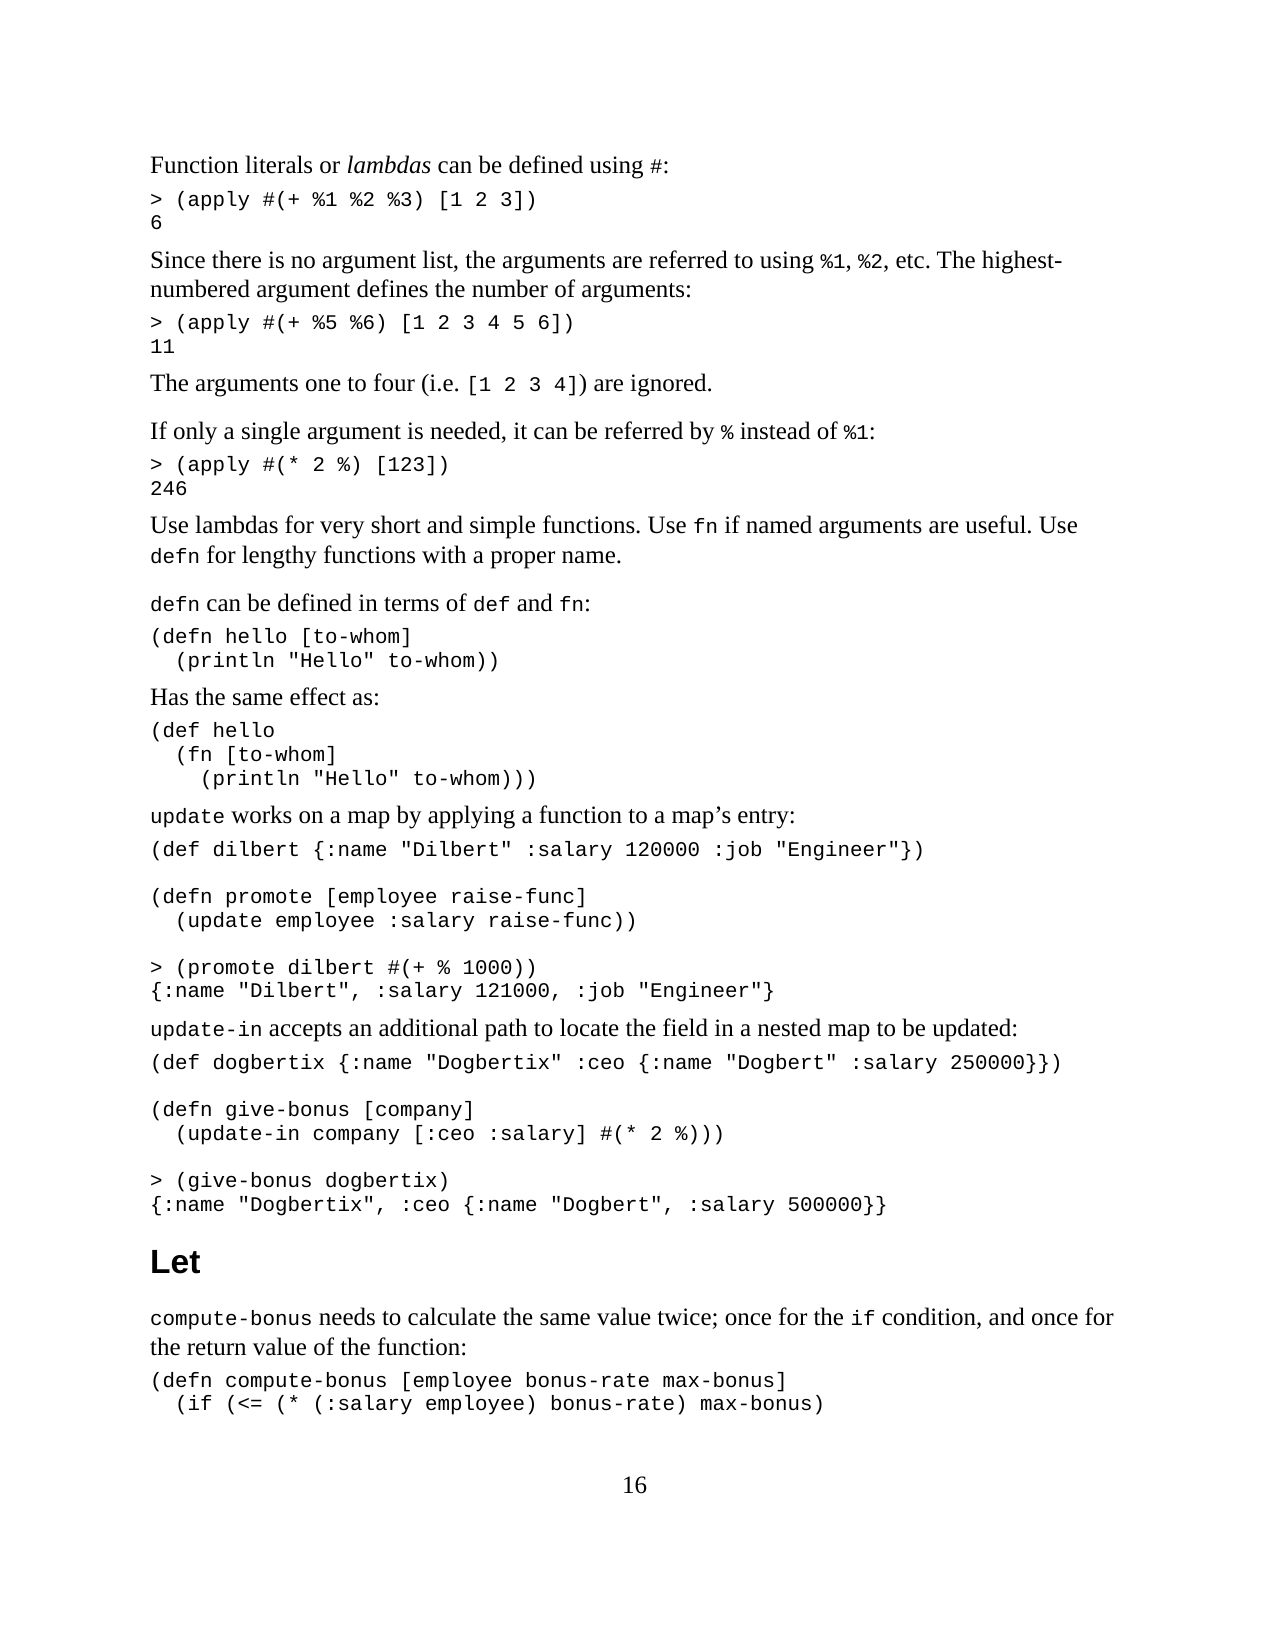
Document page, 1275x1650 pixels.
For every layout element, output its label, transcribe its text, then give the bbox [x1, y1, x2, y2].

text {:name "Dilbert", :salary 121000, :job "Engineer"} [150, 981, 1125, 1004]
text > (apply #(* 2 %) [123]) [150, 454, 1125, 478]
text (defn promote [employee raise-func] [150, 886, 1125, 909]
text defn can be defined in terms of def and fn: [150, 588, 1125, 617]
text update works on a map by applying a function to a map’s entry: [150, 800, 1125, 830]
text (def dogbertix {:name "Dogbertix" :ceo {:name "Dogbert" :salary 250000}}) [150, 1052, 1125, 1075]
text (update-in company [:ceo :salary] #(* 2 %))) [150, 1123, 1125, 1146]
text Function literals or lambdas can be defined using #: [150, 150, 1125, 179]
text 246 [150, 478, 1125, 502]
subtitle Let [150, 1242, 1125, 1281]
text > (promote dilbert #(+ % 1000)) [150, 957, 1125, 981]
text (defn give-bonus [company] [150, 1099, 1125, 1123]
text (defn compute-bonus [employee bonus-rate max-bonus] [150, 1369, 1125, 1393]
text (update employee :salary raise-func)) [150, 909, 1125, 933]
text Since there is no argument list, the arguments are referred to using %1, %2, etc. The highest-numbered argument defines the number of arguments: [150, 245, 1125, 303]
text > (apply #(+ %5 %6) [1 2 3 4 5 6]) [150, 312, 1125, 336]
text {:name "Dogbertix", :ceo {:name "Dogbert", :salary 500000}} [150, 1193, 1125, 1217]
text > (give-bonus dogbertix) [150, 1170, 1125, 1193]
text 11 [150, 336, 1125, 359]
text (def dilbert {:name "Dilbert" :salary 120000 :job "Engineer"}) [150, 839, 1125, 862]
text The arguments one to four (i.e. [1 2 3 4]) are ignored. [150, 368, 1125, 398]
text > (apply #(+ %1 %2 %3) [1 2 3]) [150, 188, 1125, 212]
text Use lambdas for very short and simple functions. Use fn if named arguments are useful. Use defn for lengthy functions with a proper name. [150, 511, 1125, 570]
text (println "Hello" to-whom))) [150, 767, 1125, 791]
text (println "Hello" to-whom)) [150, 650, 1125, 673]
text compute-bonus needs to calculate the same value twice; once for the if condition, and once for the return value of the function: [150, 1302, 1125, 1361]
text (defn hello [to-whom] [150, 626, 1125, 650]
text (fn [to-whom] [150, 744, 1125, 767]
text (if (<= (* (:salary employee) bonus-rate) max-bonus) [150, 1393, 1125, 1417]
text Has the same effect as: [150, 682, 1125, 711]
text update-in accepts an additional path to locate the field in a nested map to be updated: [150, 1013, 1125, 1043]
text 6 [150, 212, 1125, 236]
text (def hello [150, 720, 1125, 744]
text If only a single argument is needed, it can be referred by % instead of %1: [150, 416, 1125, 445]
